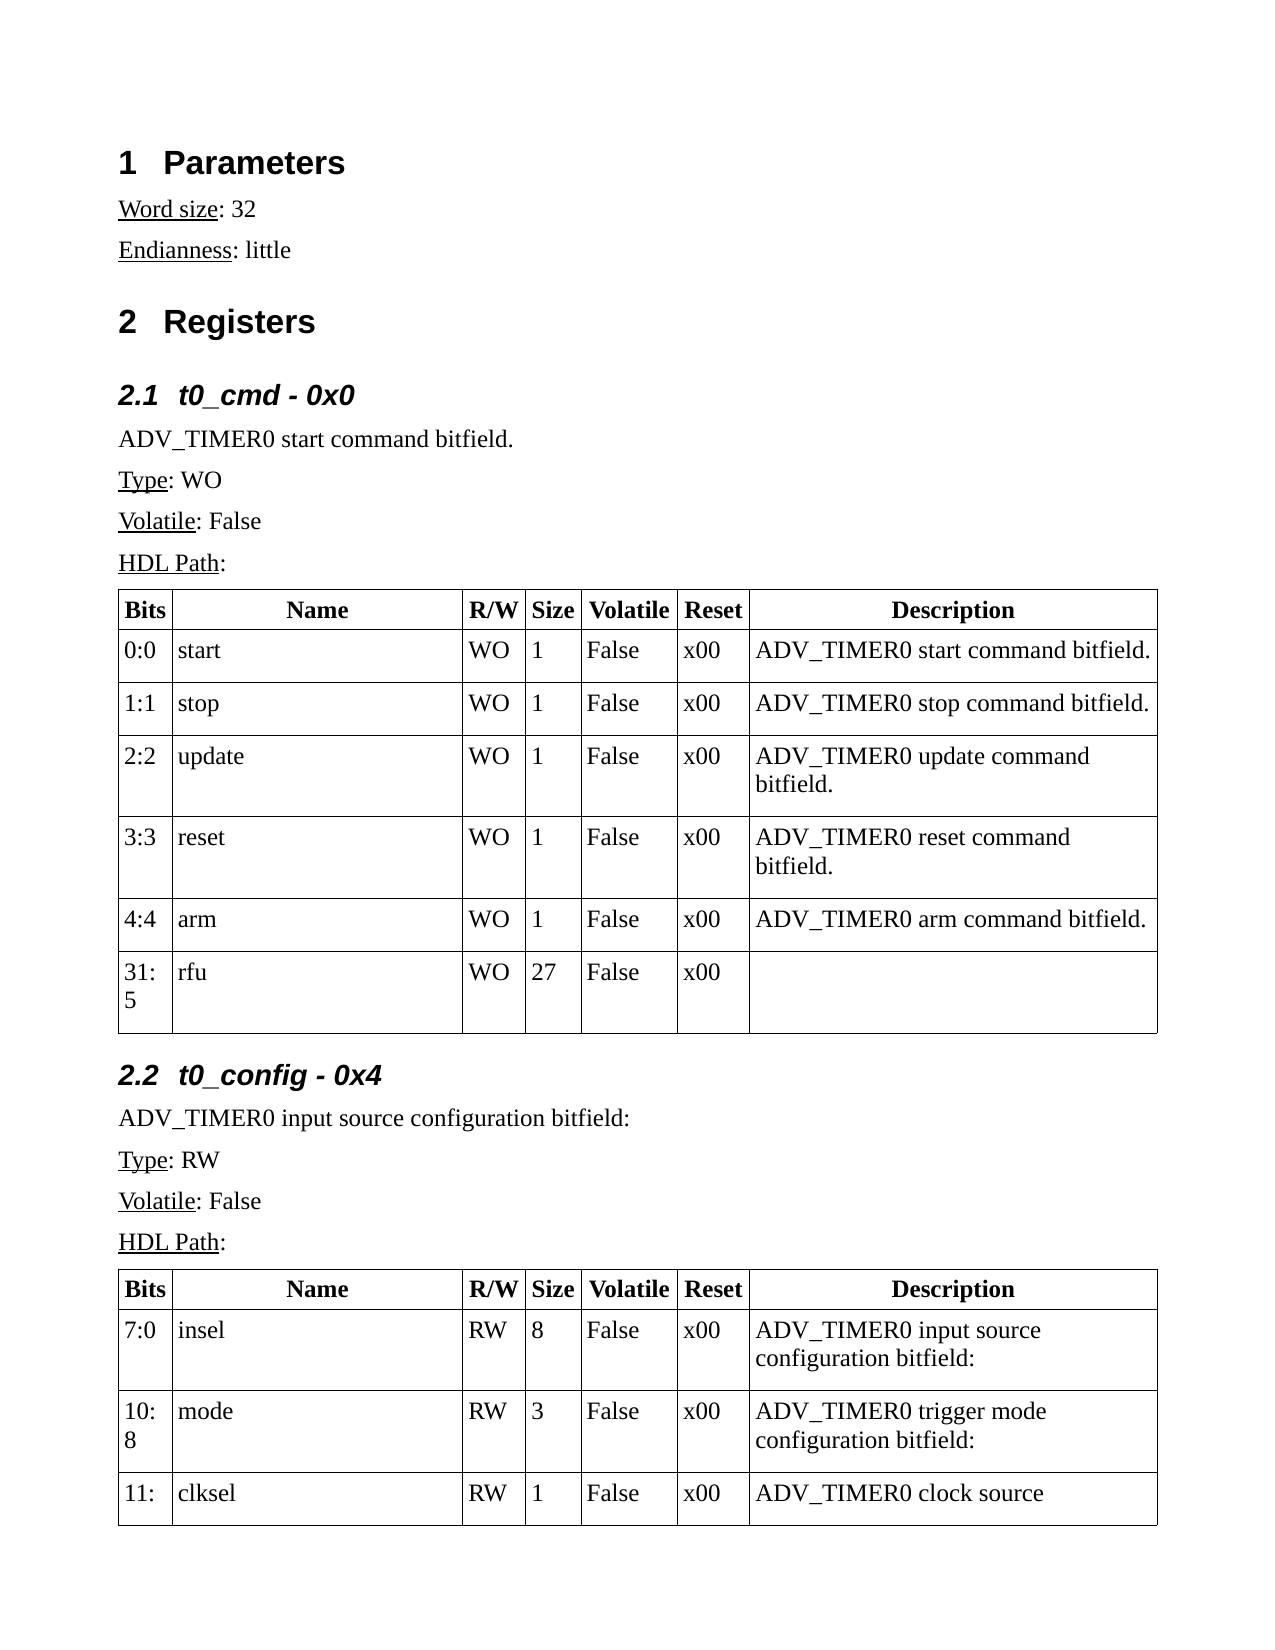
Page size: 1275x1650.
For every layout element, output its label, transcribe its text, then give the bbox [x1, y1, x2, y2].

table_cell 7:0 [119, 1310, 172, 1390]
table_cell stop [173, 683, 462, 735]
table_cell start [173, 630, 462, 682]
table_header Description [750, 590, 1157, 629]
table_cell reset [173, 817, 462, 898]
table_cell False [582, 630, 677, 682]
table_header R/W [463, 1270, 525, 1309]
table_cell x00 [678, 1473, 749, 1525]
table_cell insel [173, 1310, 462, 1390]
table_cell 31:5 [119, 952, 172, 1032]
table_cell ADV_TIMER0 arm command bitfield. [750, 899, 1157, 951]
table_cell WO [463, 630, 525, 682]
table_cell x00 [678, 630, 749, 682]
table_cell x00 [678, 952, 749, 1032]
table_cell ADV_TIMER0 start command bitfield. [750, 630, 1157, 682]
table_header Bits [119, 1270, 172, 1309]
table_cell False [582, 683, 677, 735]
table_cell 1 [526, 683, 581, 735]
table_cell RW [463, 1310, 525, 1390]
table_cell x00 [678, 817, 749, 898]
table_cell False [582, 952, 677, 1032]
table_cell 1 [526, 1473, 581, 1525]
table_cell 10:8 [119, 1391, 172, 1472]
table_header Volatile [582, 590, 677, 629]
table_header Volatile [582, 1270, 677, 1309]
table_cell 1 [526, 630, 581, 682]
table_cell 3:3 [119, 817, 172, 898]
table_header Name [173, 590, 462, 629]
table_header Reset [678, 590, 749, 629]
table_cell False [582, 1391, 677, 1472]
table_cell WO [463, 899, 525, 951]
table_cell False [582, 736, 677, 816]
table_cell False [582, 817, 677, 898]
text Word size: 32 [118, 194, 1157, 223]
text Endianness: little [118, 236, 1157, 264]
table_cell 8 [526, 1310, 581, 1390]
table_header Name [173, 1270, 462, 1309]
subtitle t0_cmd - 0x0 [118, 378, 1157, 411]
table_cell ADV_TIMER0 input source configuration bitfield: [750, 1310, 1157, 1390]
table_cell ADV_TIMER0 stop command bitfield. [750, 683, 1157, 735]
table_cell [750, 952, 1157, 1032]
table_cell update [173, 736, 462, 816]
table_cell False [582, 899, 677, 951]
table_cell WO [463, 736, 525, 816]
text Volatile: False [118, 1186, 1157, 1215]
subtitle t0_config - 0x4 [118, 1057, 1157, 1091]
text HDL Path: [118, 548, 1157, 576]
table_cell RW [463, 1391, 525, 1472]
table_cell WO [463, 952, 525, 1032]
table_header Size [526, 1270, 581, 1309]
table_cell 0:0 [119, 630, 172, 682]
text HDL Path: [118, 1227, 1157, 1256]
text ADV_TIMER0 input source configuration bitfield: [118, 1103, 1157, 1132]
table_cell rfu [173, 952, 462, 1032]
table_cell 1 [526, 817, 581, 898]
table_cell mode [173, 1391, 462, 1472]
text ADV_TIMER0 start command bitfield. [118, 424, 1157, 453]
table_cell x00 [678, 1310, 749, 1390]
subtitle Parameters [118, 143, 1157, 182]
table_cell 4:4 [119, 899, 172, 951]
table_cell 2:2 [119, 736, 172, 816]
table_cell 27 [526, 952, 581, 1032]
table_header R/W [463, 590, 525, 629]
table_cell RW [463, 1473, 525, 1525]
table_cell 3 [526, 1391, 581, 1472]
table_header Description [750, 1270, 1157, 1309]
table_cell ADV_TIMER0 trigger mode configuration bitfield: [750, 1391, 1157, 1472]
table_cell 1 [526, 899, 581, 951]
table_cell ADV_TIMER0 update command bitfield. [750, 736, 1157, 816]
table_cell False [582, 1310, 677, 1390]
table_cell WO [463, 817, 525, 898]
table_cell x00 [678, 899, 749, 951]
text Volatile: False [118, 506, 1157, 535]
table_cell x00 [678, 1391, 749, 1472]
table_cell False [582, 1473, 677, 1525]
table_cell arm [173, 899, 462, 951]
table_header Bits [119, 590, 172, 629]
table_cell ADV_TIMER0 clock source [750, 1473, 1157, 1525]
table_cell 1:1 [119, 683, 172, 735]
subtitle Registers [118, 302, 1157, 340]
table_cell 1 [526, 736, 581, 816]
text Type: WO [118, 465, 1157, 494]
table_cell x00 [678, 736, 749, 816]
table_cell WO [463, 683, 525, 735]
table_cell x00 [678, 683, 749, 735]
text Type: RW [118, 1145, 1157, 1173]
table_cell ADV_TIMER0 reset command bitfield. [750, 817, 1157, 898]
table_header Size [526, 590, 581, 629]
table_header Reset [678, 1270, 749, 1309]
table_cell 11: [119, 1473, 172, 1525]
table_cell clksel [173, 1473, 462, 1525]
